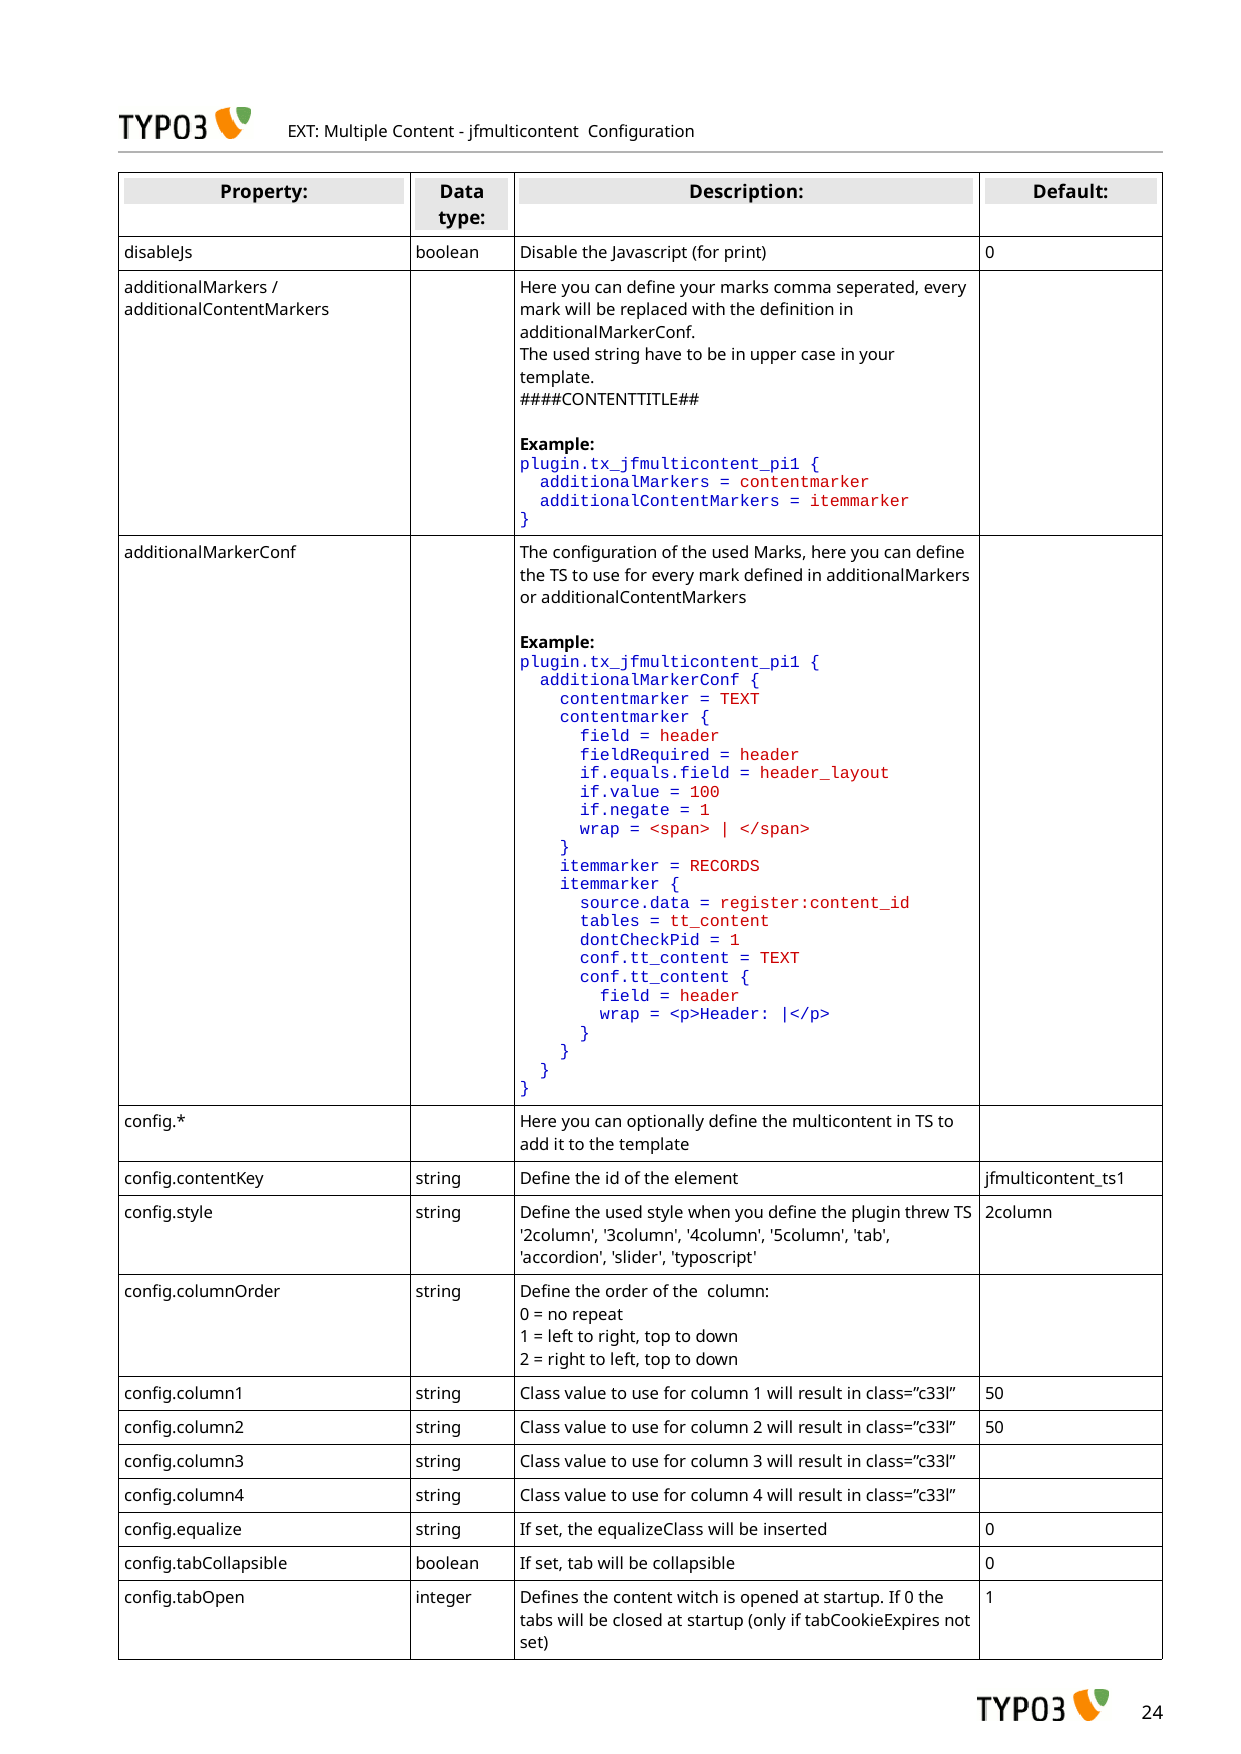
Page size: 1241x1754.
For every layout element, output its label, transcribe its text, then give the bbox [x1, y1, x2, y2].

table_cell config.tabCollapsible [119, 1547, 410, 1580]
table_cell Class value to use for column 4 will result in class=”c33l” [515, 1479, 979, 1512]
table_cell additionalMarkerConf [119, 536, 410, 1104]
table_header Description: [515, 173, 979, 236]
table_cell 0 [980, 1547, 1162, 1580]
table_cell string [411, 1377, 514, 1410]
table_cell string [411, 1162, 514, 1195]
table_header Data type: [411, 173, 514, 236]
table_cell [980, 271, 1162, 535]
table_cell 50 [980, 1411, 1162, 1444]
table_cell boolean [411, 237, 514, 270]
table_cell config.contentKey [119, 1162, 410, 1195]
table_cell 2column [980, 1196, 1162, 1274]
table_cell config.style [119, 1196, 410, 1274]
table_cell [411, 271, 514, 535]
table_cell [980, 1275, 1162, 1376]
table_cell string [411, 1445, 514, 1478]
table_header Property: [119, 173, 410, 236]
table_cell Here you can optionally define the multicontent in TS to add it to the template [515, 1106, 979, 1161]
picture [118, 106, 254, 139]
table_cell Disable the Javascript (for print) [515, 237, 979, 270]
table_cell string [411, 1196, 514, 1274]
table_cell boolean [411, 1547, 514, 1580]
table_cell 50 [980, 1377, 1162, 1410]
table_cell config.tabOpen [119, 1581, 410, 1659]
table_cell [980, 1445, 1162, 1478]
table_header Default: [980, 173, 1162, 236]
table_cell Define the id of the element [515, 1162, 979, 1195]
table_cell If set, tab will be collapsible [515, 1547, 979, 1580]
table_cell config.column3 [119, 1445, 410, 1478]
table_cell string [411, 1275, 514, 1376]
table_cell 0 [980, 1513, 1162, 1546]
picture [976, 1688, 1112, 1721]
table_cell The configuration of the used Marks, here you can define the TS to use for every mark defined in additionalMarkers or additionalContentMarkers Example: plugin.tx_jfmulticontent_pi1 { additionalMarkerConf { contentmarker = TEXT contentmarker { field = header fieldRequired = header if.equals.field = header_layout if.value = 100 if.negate = 1 wrap = <span> | </span> } itemmarker = RECORDS itemmarker { source.data = register:content_id tables = tt_content dontCheckPid = 1 conf.tt_content = TEXT conf.tt_content { field = header wrap = <p>Header: |</p> } } } } [515, 536, 979, 1104]
table_cell Class value to use for column 2 will result in class=”c33l” [515, 1411, 979, 1444]
table_cell additionalMarkers / additionalContentMarkers [119, 271, 410, 535]
table_cell string [411, 1479, 514, 1512]
table_cell 0 [980, 237, 1162, 270]
table_cell config.columnOrder [119, 1275, 410, 1376]
table_cell Defines the content witch is opened at startup. If 0 the tabs will be closed at startup (only if tabCookieExpires not set) [515, 1581, 979, 1659]
table_cell 1 [980, 1581, 1162, 1659]
table_cell string [411, 1411, 514, 1444]
table_cell If set, the equalizeClass will be inserted [515, 1513, 979, 1546]
table_cell [411, 536, 514, 1104]
table_cell [980, 1479, 1162, 1512]
table_cell [980, 1106, 1162, 1161]
table_cell [980, 536, 1162, 1104]
table_cell config.column2 [119, 1411, 410, 1444]
table_cell config.equalize [119, 1513, 410, 1546]
table_cell config.column1 [119, 1377, 410, 1410]
table_cell integer [411, 1581, 514, 1659]
table_cell Class value to use for column 3 will result in class=”c33l” [515, 1445, 979, 1478]
table_cell disableJs [119, 237, 410, 270]
table_cell jfmulticontent_ts1 [980, 1162, 1162, 1195]
table_cell Define the order of the column: 0 = no repeat 1 = left to right, top to down 2 = right to left, top to down [515, 1275, 979, 1376]
table_cell config.* [119, 1106, 410, 1161]
table_cell Here you can define your marks comma seperated, every mark will be replaced with the definition in additionalMarkerConf. The used string have to be in upper case in your template. ####CONTENTTITLE## Example: plugin.tx_jfmulticontent_pi1 { additionalMarkers = contentmarker additionalContentMarkers = itemmarker } [515, 271, 979, 535]
table_cell Class value to use for column 1 will result in class=”c33l” [515, 1377, 979, 1410]
table_cell string [411, 1513, 514, 1546]
table_cell Define the used style when you define the plugin threw TS '2column', '3column', '4column', '5column', 'tab', 'accordion', 'slider', 'typoscript' [515, 1196, 979, 1274]
table_cell config.column4 [119, 1479, 410, 1512]
table_cell [411, 1106, 514, 1161]
